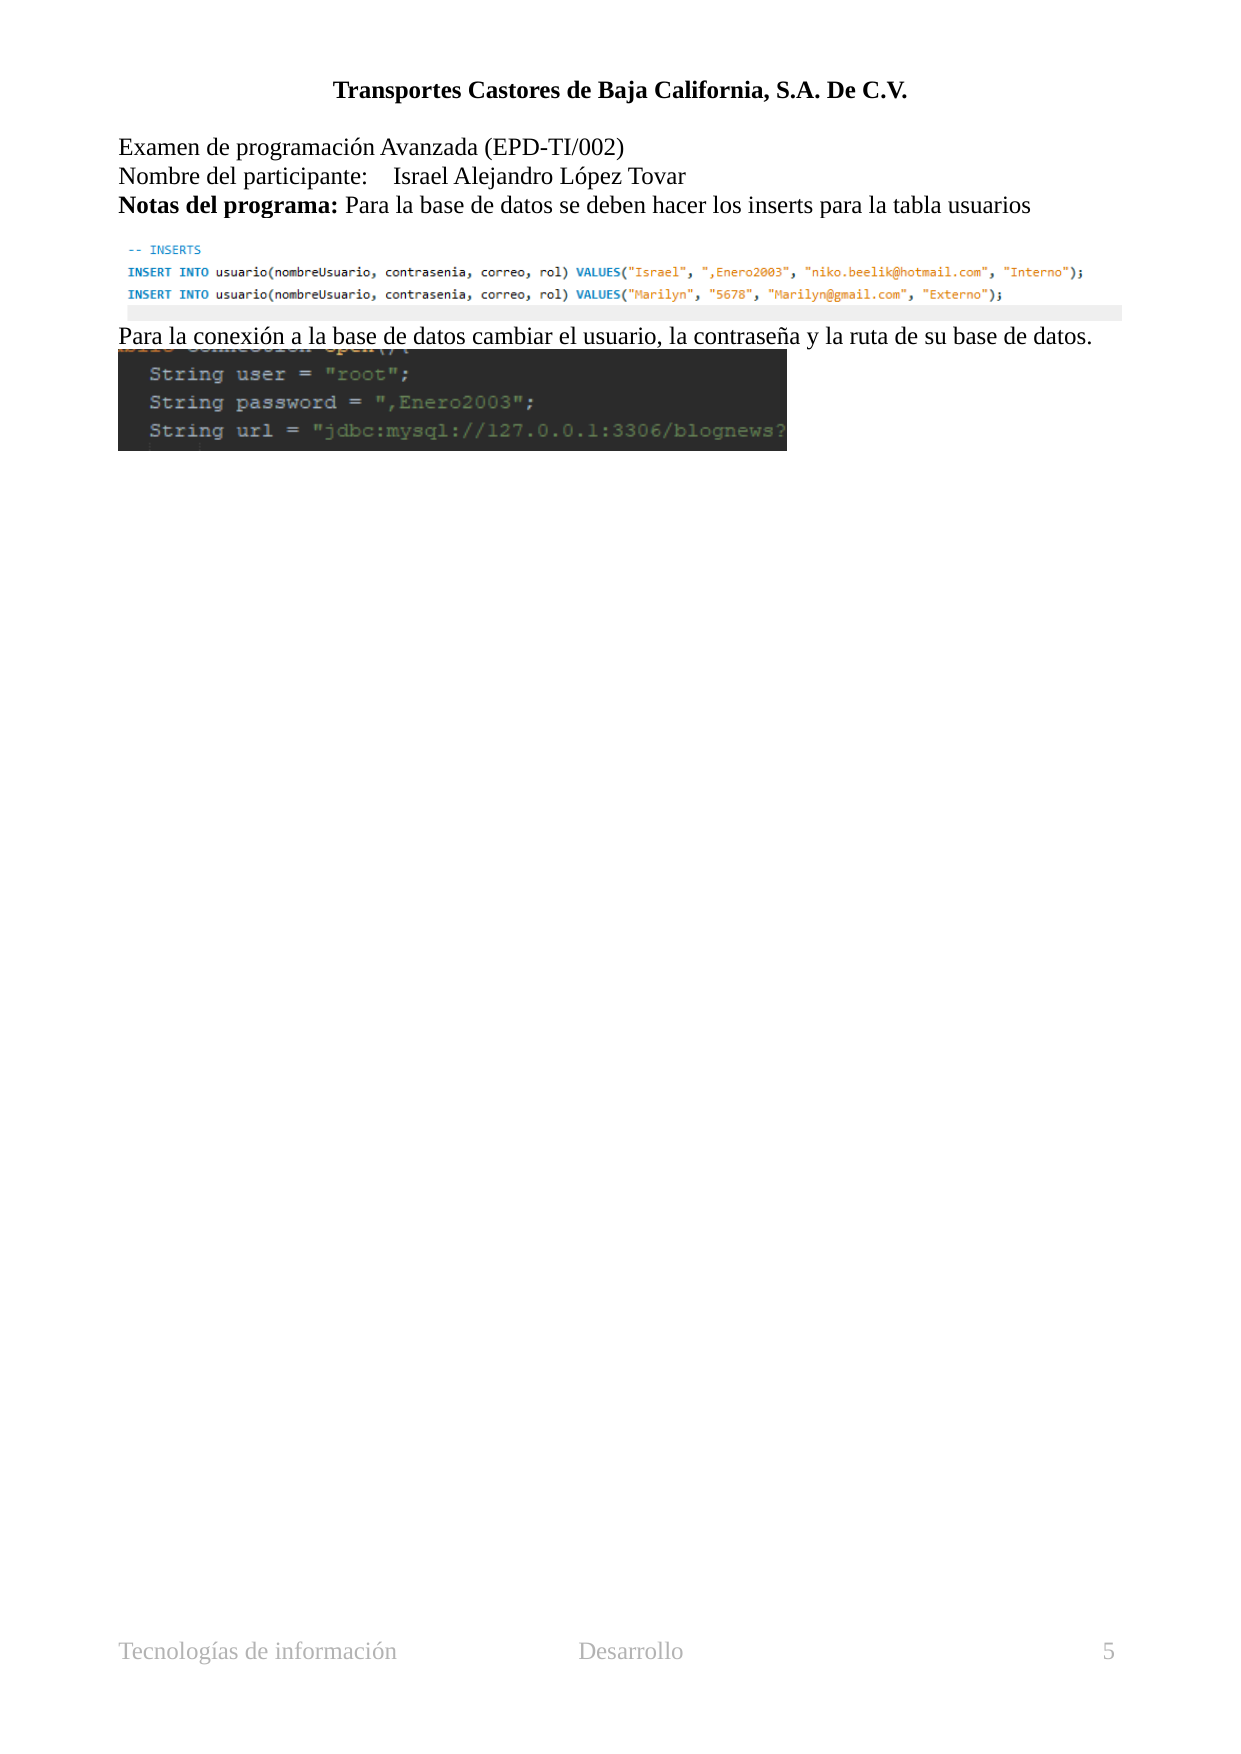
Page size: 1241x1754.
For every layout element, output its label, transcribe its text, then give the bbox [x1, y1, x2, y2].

text Para la conexión a la base de datos cambiar el usuario, la contraseña y la ruta de su base de datos. [118, 321, 1122, 349]
text Notas del programa: Para la base de datos se deben hacer los inserts para la tabla usuarios [118, 190, 1122, 218]
